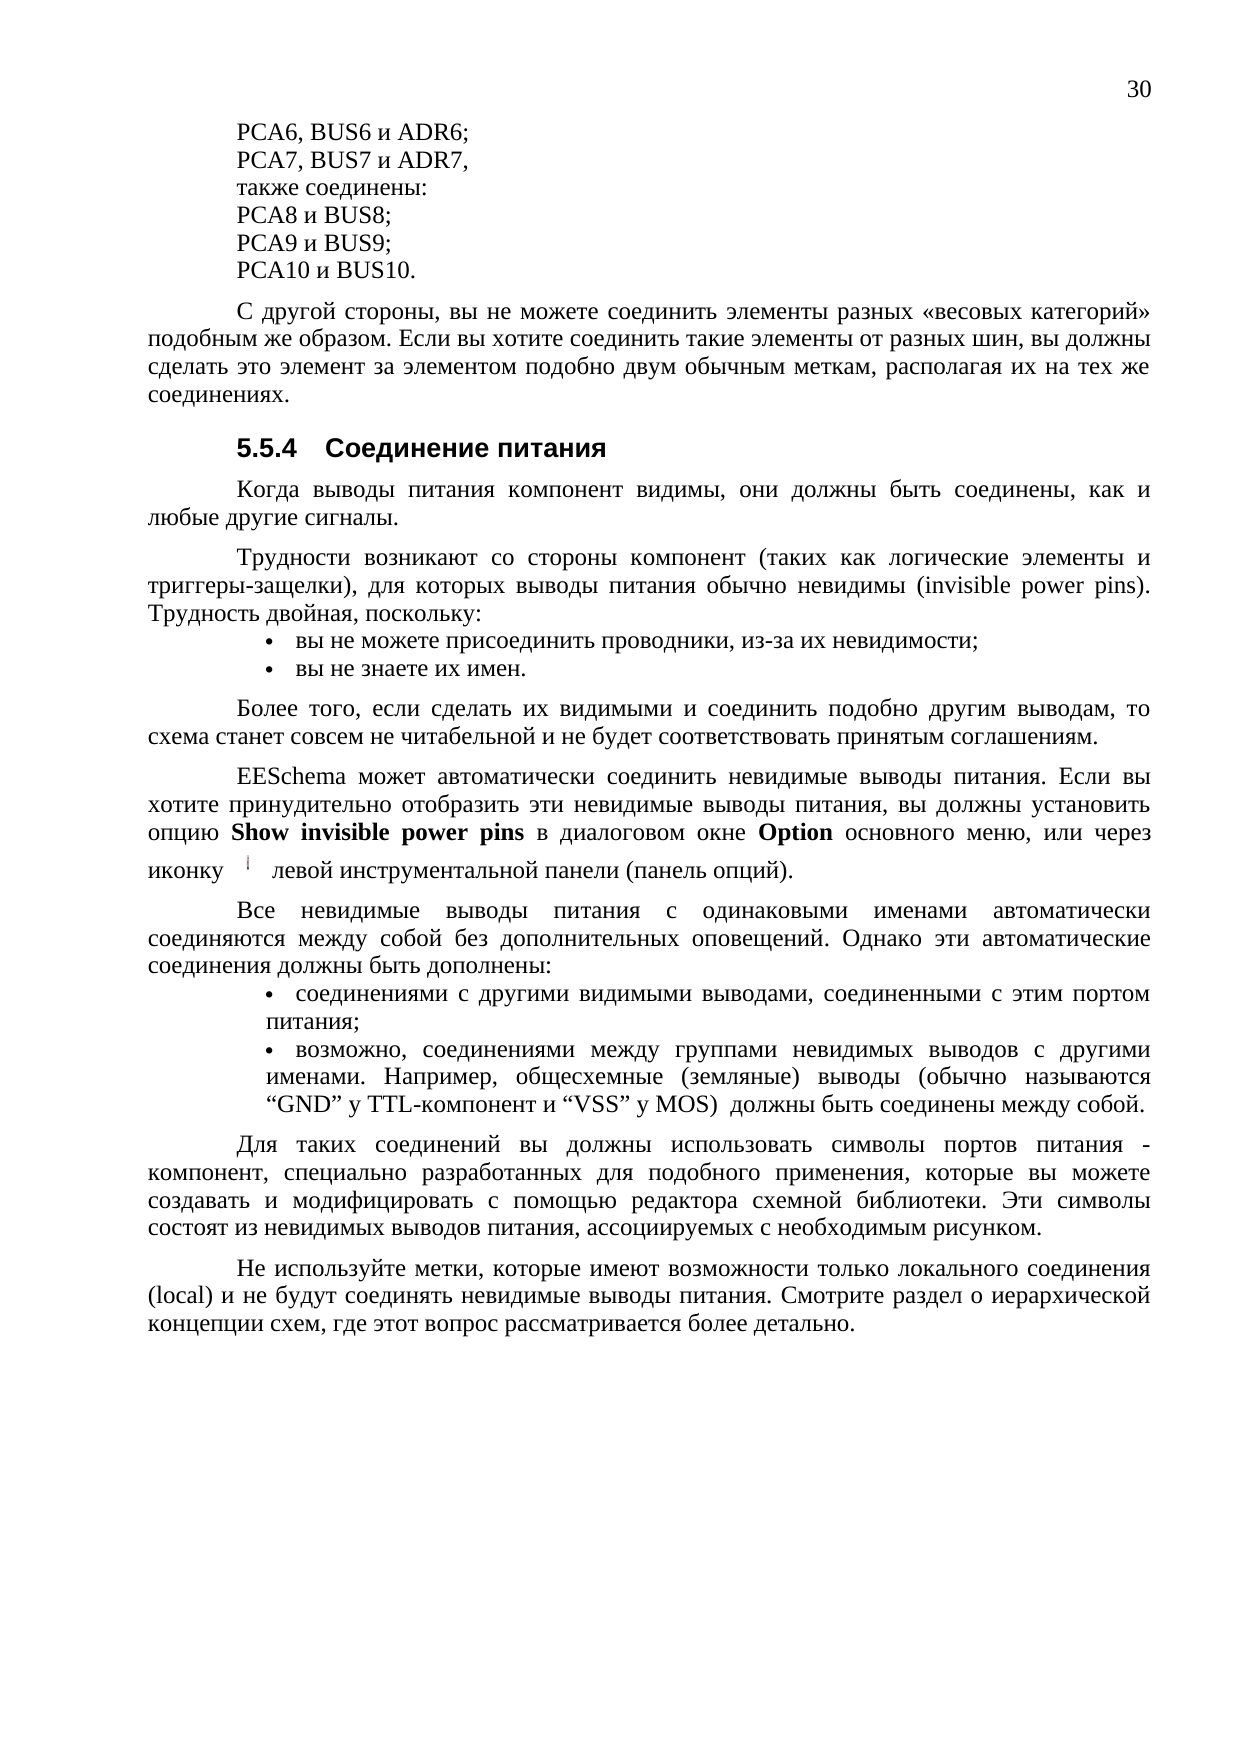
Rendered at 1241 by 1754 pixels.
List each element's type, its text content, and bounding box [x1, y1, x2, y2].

text EESchema может автоматически соединить невидимые выводы питания. Если вы хотите принудительно отобразить эти невидимые выводы питания, вы должны установить опцию Show invisible power pins в диалоговом окне Option основного меню, или через иконку левой инструментальной панели (панель опций). [148, 762, 1152, 884]
text Трудности возникают со стороны компонент (таких как логические элементы и триггеры-защелки), для которых выводы питания обычно невидимы (invisible power pins). Трудность двойная, поскольку: [148, 543, 1152, 627]
text PCA8 и BUS8; [148, 201, 1152, 229]
text С другой стороны, вы не можете соединить элементы разных «весовых категорий» подобным же образом. Если вы хотите соединить такие элементы от разных шин, вы должны сделать это элемент за элементом подобно двум обычным меткам, располагая их на тех же соединениях. [148, 297, 1152, 408]
text PCA10 и BUS10. [148, 257, 1152, 284]
text Не используйте метки, которые имеют возможности только локального соединения (local) и не будут соединять невидимые выводы питания. Смотрите раздел о иерархической концепции схем, где этот вопрос рассматривается более детально. [148, 1254, 1152, 1337]
list соединениями с другими видимыми выводами, соединенными с этим портом питания; [266, 979, 1152, 1035]
list вы не можете присоединить проводники, из-за их невидимости; [266, 627, 1152, 654]
list вы не знаете их имен. [266, 654, 1152, 682]
text PCA6, BUS6 и ADR6; [148, 118, 1152, 146]
text Для таких соединений вы должны использовать символы портов питания - компонент, специально разработанных для подобного применения, которые вы можете создавать и модифицировать с помощью редактора схемной библиотеки. Эти символы состоят из невидимых выводов питания, ассоциируемых с необходимым рисунком. [148, 1130, 1152, 1241]
text PCA7, BUS7 и ADR7, [148, 146, 1152, 173]
text также соединены: [148, 173, 1152, 201]
text Все невидимые выводы питания с одинаковыми именами автоматически соединяются между собой без дополнительных оповещений. Однако эти автоматические соединения должны быть дополнены: [148, 896, 1152, 979]
text PCA9 и BUS9; [148, 229, 1152, 257]
subtitle Соединение питания [148, 433, 1152, 463]
text Когда выводы питания компонент видимы, они должны быть соединены, как и любые другие сигналы. [148, 476, 1152, 531]
list возможно, соединениями между группами невидимых выводов с другими именами. Например, общесхемные (земляные) выводы (обычно называются “GND” у TTL-компонент и “VSS” у MOS) должны быть соединены между собой. [266, 1035, 1152, 1118]
text Более того, если сделать их видимыми и соединить подобно другим выводам, то схема станет совсем не читабельной и не будет соответствовать принятым соглашениям. [148, 694, 1152, 750]
